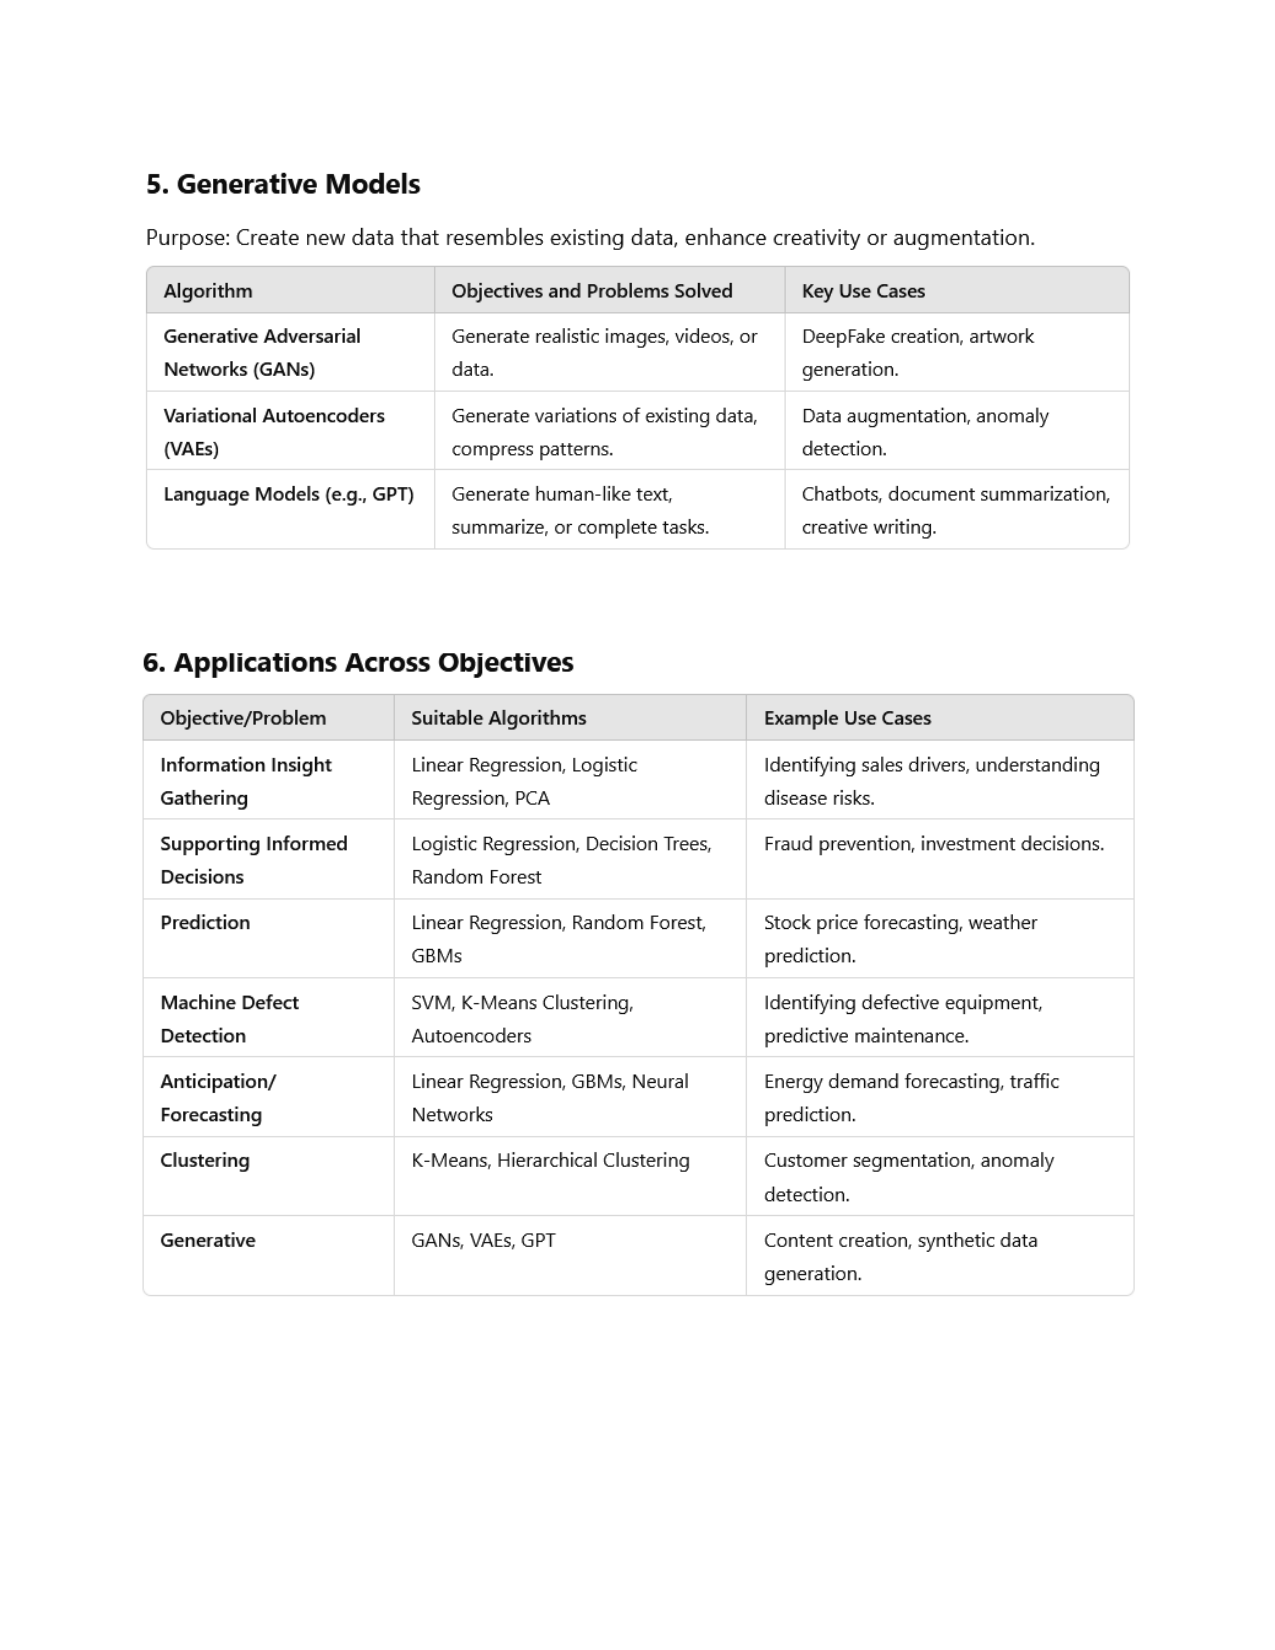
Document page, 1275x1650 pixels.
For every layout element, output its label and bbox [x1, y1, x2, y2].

picture [118, 146, 1157, 568]
picture [118, 625, 1157, 1316]
